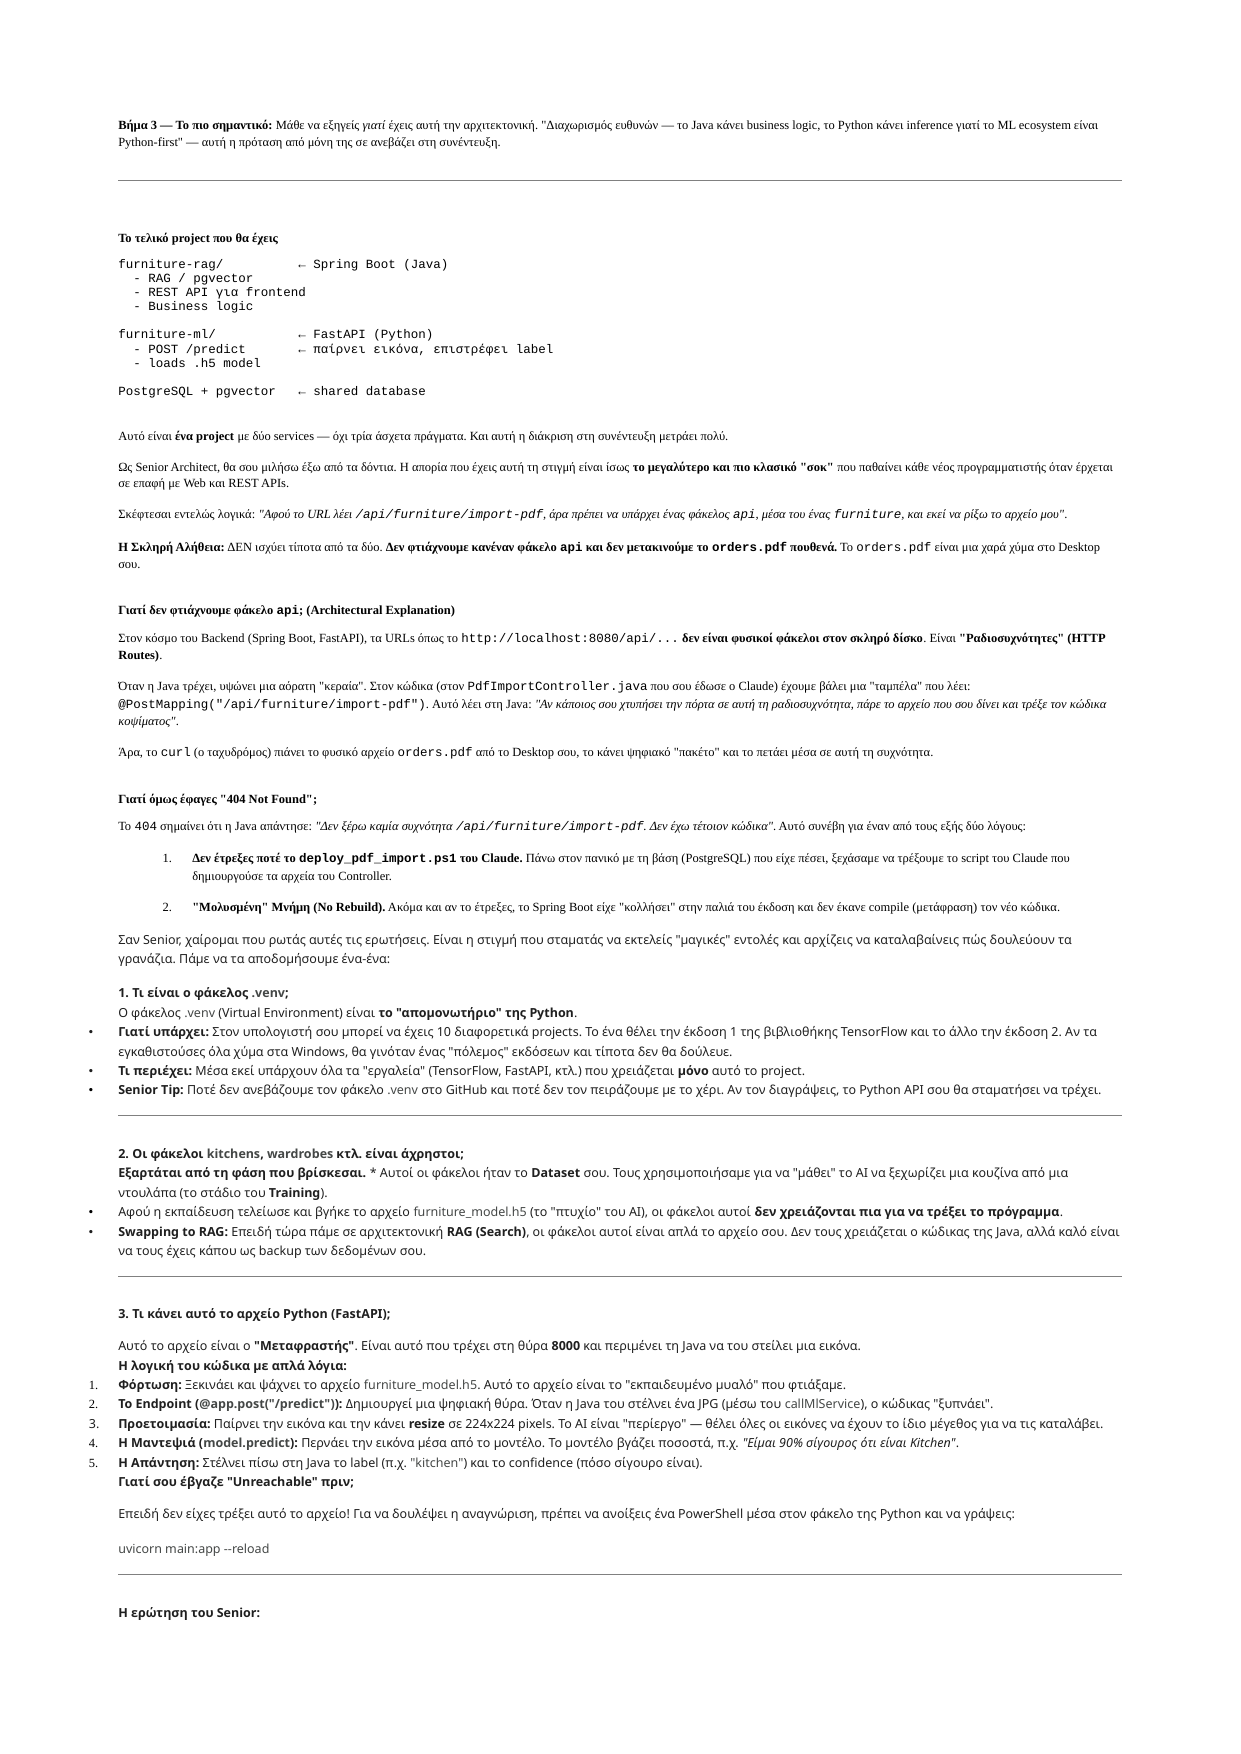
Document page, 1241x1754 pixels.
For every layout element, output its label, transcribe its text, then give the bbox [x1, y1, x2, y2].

list Φόρτωση: Ξεκινάει και ψάχνει το αρχείο furniture_model.h5. Αυτό το αρχείο είναι το "εκπαιδευμένο μυαλό" που φτιάξαμε. [118, 1376, 1122, 1393]
text Το 404 σημαίνει ότι η Java απάντησε: "Δεν ξέρω καμία συχνότητα /api/furniture/import-pdf. Δεν έχω τέτοιον κώδικα". Αυτό συνέβη για έναν από τους εξής δύο λόγους: [118, 819, 1122, 834]
subtitle Γιατί όμως έφαγες "404 Not Found"; [118, 792, 1122, 806]
text Αυτό το αρχείο είναι ο "Μεταφραστής". Είναι αυτό που τρέχει στη θύρα 8000 και περιμένει τη Java να του στείλει μια εικόνα. [118, 1337, 1122, 1354]
text Η ερώτηση του Senior: [118, 1604, 1122, 1621]
subtitle Γιατί σου έβγαζε "Unreachable" πριν; [118, 1473, 1122, 1490]
text - POST /predict ← παίρνει εικόνα, επιστρέφει label [118, 343, 1122, 357]
list Η Μαντεψιά (model.predict): Περνάει την εικόνα μέσα από το μοντέλο. Το μοντέλο βγάζει ποσοστά, π.χ. "Είμαι 90% σίγουρος ότι είναι Kitchen". [118, 1434, 1122, 1451]
text PostgreSQL + pgvector ← shared database [118, 385, 1122, 399]
text Ως Senior Architect, θα σου μιλήσω έξω από τα δόντια. Η απορία που έχεις αυτή τη στιγμή είναι ίσως το μεγαλύτερο και πιο κλασικό "σοκ" που παθαίνει κάθε νέος προγραμματιστής όταν έρχεται σε επαφή με Web και REST APIs. [118, 460, 1122, 491]
list Αφού η εκπαίδευση τελείωσε και βγήκε το αρχείο furniture_model.h5 (το "πτυχίο" του AI), οι φάκελοι αυτοί δεν χρειάζονται πια για να τρέξει το πρόγραμμα. [118, 1203, 1122, 1220]
text Αυτό είναι ένα project με δύο services — όχι τρία άσχετα πράγματα. Και αυτή η διάκριση στη συνέντευξη μετράει πολύ. [118, 429, 1122, 443]
text - Business logic [118, 300, 1122, 314]
subtitle Το τελικό project που θα έχεις [118, 231, 1122, 245]
text - loads .h5 model [118, 357, 1122, 371]
list Swapping to RAG: Επειδή τώρα πάμε σε αρχιτεκτονική RAG (Search), οι φάκελοι αυτοί είναι απλά το αρχείο σου. Δεν τους χρειάζεται ο κώδικας της Java, αλλά καλό είναι να τους έχεις κάπου ως backup των δεδομένων σου. [118, 1223, 1122, 1259]
subtitle 2. Οι φάκελοι kitchens, wardrobes κτλ. είναι άχρηστοι; [118, 1145, 1122, 1162]
list "Μολυσμένη" Μνήμη (No Rebuild). Ακόμα και αν το έτρεξες, το Spring Boot είχε "κολλήσει" στην παλιά του έκδοση και δεν έκανε compile (μετάφραση) τον νέο κώδικα. [162, 900, 1122, 914]
list Γιατί υπάρχει: Στον υπολογιστή σου μπορεί να έχεις 10 διαφορετικά projects. Το ένα θέλει την έκδοση 1 της βιβλιοθήκης TensorFlow και το άλλο την έκδοση 2. Αν τα εγκαθιστούσες όλα χύμα στα Windows, θα γινόταν ένας "πόλεμος" εκδόσεων και τίποτα δεν θα δούλευε. [118, 1023, 1122, 1060]
text furniture-rag/ ← Spring Boot (Java) [118, 258, 1122, 272]
text Ο φάκελος .venv (Virtual Environment) είναι το "απομονωτήριο" της Python. [118, 1004, 1122, 1021]
text Σκέφτεσαι εντελώς λογικά: "Αφού το URL λέει /api/furniture/import-pdf, άρα πρέπει να υπάρχει ένας φάκελος api, μέσα του ένας furniture, και εκεί να ρίξω το αρχείο μου". [118, 507, 1122, 523]
list Τι περιέχει: Μέσα εκεί υπάρχουν όλα τα "εργαλεία" (TensorFlow, FastAPI, κτλ.) που χρειάζεται μόνο αυτό το project. [118, 1062, 1122, 1079]
subtitle Γιατί δεν φτιάχνουμε φάκελο api; (Architectural Explanation) [118, 603, 1122, 618]
text Στον κόσμο του Backend (Spring Boot, FastAPI), τα URLs όπως το http://localhost:8080/api/... δεν είναι φυσικοί φάκελοι στον σκληρό δίσκο. Είναι "Ραδιοσυχνότητες" (HTTP Routes). [118, 631, 1122, 662]
text - REST API για frontend [118, 286, 1122, 300]
text - RAG / pgvector [118, 272, 1122, 286]
text Σαν Senior, χαίρομαι που ρωτάς αυτές τις ερωτήσεις. Είναι η στιγμή που σταματάς να εκτελείς "μαγικές" εντολές και αρχίζεις να καταλαβαίνεις πώς δουλεύουν τα γρανάζια. Πάμε να τα αποδομήσουμε ένα-ένα: [118, 931, 1122, 967]
list Senior Tip: Ποτέ δεν ανεβάζουμε τον φάκελο .venv στο GitHub και ποτέ δεν τον πειράζουμε με το χέρι. Αν τον διαγράψεις, το Python API σου θα σταματήσει να τρέχει. [118, 1081, 1122, 1098]
list Δεν έτρεξες ποτέ το deploy_pdf_import.ps1 του Claude. Πάνω στον πανικό με τη βάση (PostgreSQL) που είχε πέσει, ξεχάσαμε να τρέξουμε το script του Claude που δημιουργούσε τα αρχεία του Controller. [162, 851, 1122, 883]
text Όταν η Java τρέχει, υψώνει μια αόρατη "κεραία". Στον κώδικα (στον PdfImportController.java που σου έδωσε ο Claude) έχουμε βάλει μια "ταμπέλα" που λέει: @PostMapping("/api/furniture/import-pdf"). Αυτό λέει στη Java: "Αν κάποιος σου χτυπήσει την πόρτα σε αυτή τη ραδιοσυχνότητα, πάρε το αρχείο που σου δίνει και τρέξε τον κώδικα κοψίματος". [118, 679, 1122, 728]
subtitle 3. Τι κάνει αυτό το αρχείο Python (FastAPI); [118, 1306, 1122, 1323]
text Εξαρτάται από τη φάση που βρίσκεσαι. * Αυτοί οι φάκελοι ήταν το Dataset σου. Τους χρησιμοποιήσαμε για να "μάθει" το AI να ξεχωρίζει μια κουζίνα από μια ντουλάπα (το στάδιο του Training). [118, 1164, 1122, 1201]
text furniture-ml/ ← FastAPI (Python) [118, 328, 1122, 343]
text Η Σκληρή Αλήθεια: ΔΕΝ ισχύει τίποτα από τα δύο. Δεν φτιάχνουμε κανέναν φάκελο api και δεν μετακινούμε το orders.pdf πουθενά. Το orders.pdf είναι μια χαρά χύμα στο Desktop σου. [118, 539, 1122, 571]
list Η Απάντηση: Στέλνει πίσω στη Java το label (π.χ. "kitchen") και το confidence (πόσο σίγουρο είναι). [118, 1454, 1122, 1471]
text Άρα, το curl (ο ταχυδρόμος) πιάνει το φυσικό αρχείο orders.pdf από το Desktop σου, το κάνει ψηφιακό "πακέτο" και το πετάει μέσα σε αυτή τη συχνότητα. [118, 745, 1122, 761]
text Η λογική του κώδικα με απλά λόγια: [118, 1357, 1122, 1374]
text uvicorn main:app --reload [118, 1540, 1122, 1557]
text Επειδή δεν είχες τρέξει αυτό το αρχείο! Για να δουλέψει η αναγνώριση, πρέπει να ανοίξεις ένα PowerShell μέσα στον φάκελο της Python και να γράψεις: [118, 1505, 1122, 1522]
list Το Endpoint (@app.post("/predict")): Δημιουργεί μια ψηφιακή θύρα. Όταν η Java του στέλνει ένα JPG (μέσω του callMlService), ο κώδικας "ξυπνάει". [118, 1396, 1122, 1413]
list Προετοιμασία: Παίρνει την εικόνα και την κάνει resize σε 224x224 pixels. Το AI είναι "περίεργο" — θέλει όλες οι εικόνες να έχουν το ίδιο μέγεθος για να τις καταλάβει. [118, 1415, 1122, 1432]
text Βήμα 3 — Το πιο σημαντικό: Μάθε να εξηγείς γιατί έχεις αυτή την αρχιτεκτονική. "Διαχωρισμός ευθυνών — το Java κάνει business logic, το Python κάνει inference γιατί το ML ecosystem είναι Python-first" — αυτή η πρόταση από μόνη της σε ανεβάζει στη συνέντευξη. [118, 118, 1122, 149]
subtitle 1. Τι είναι ο φάκελος .venv; [118, 984, 1122, 1002]
